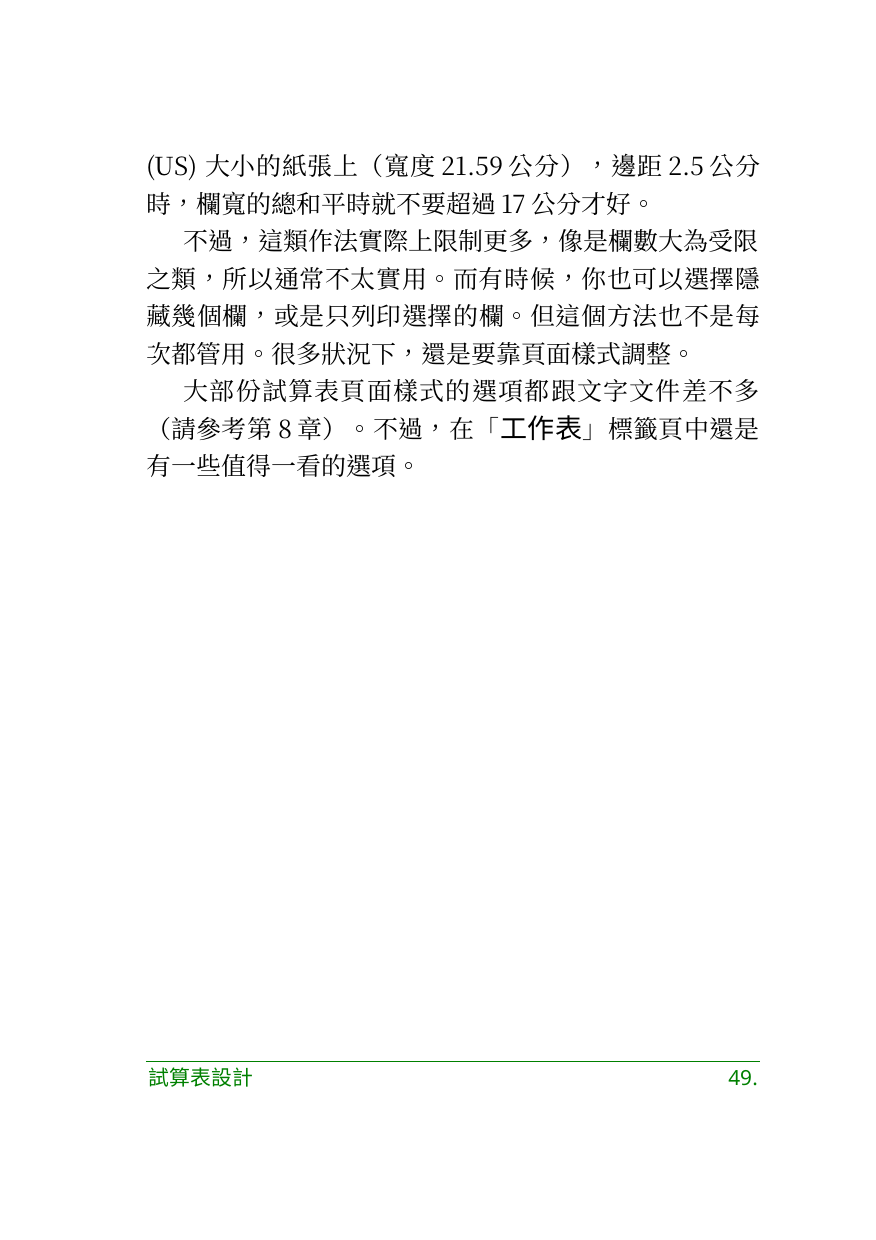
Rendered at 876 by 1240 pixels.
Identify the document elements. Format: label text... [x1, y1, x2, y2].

text (US) 大小的紙張上（寬度21.59公分），邊距2.5公分時，欄寬的總和平時就不要超過17公分才好。 [146, 146, 760, 221]
text 大部份試算表頁面樣式的選項都跟文字文件差不多（請參考第8章）。不過，在「工作表」標籤頁中還是有一些值得一看的選項。 [146, 371, 760, 483]
text 不過，這類作法實際上限制更多，像是欄數大為受限之類，所以通常不太實用。而有時候，你也可以選擇隱藏幾個欄，或是只列印選擇的欄。但這個方法也不是每次都管用。很多狀況下，還是要靠頁面樣式調整。 [146, 221, 760, 371]
